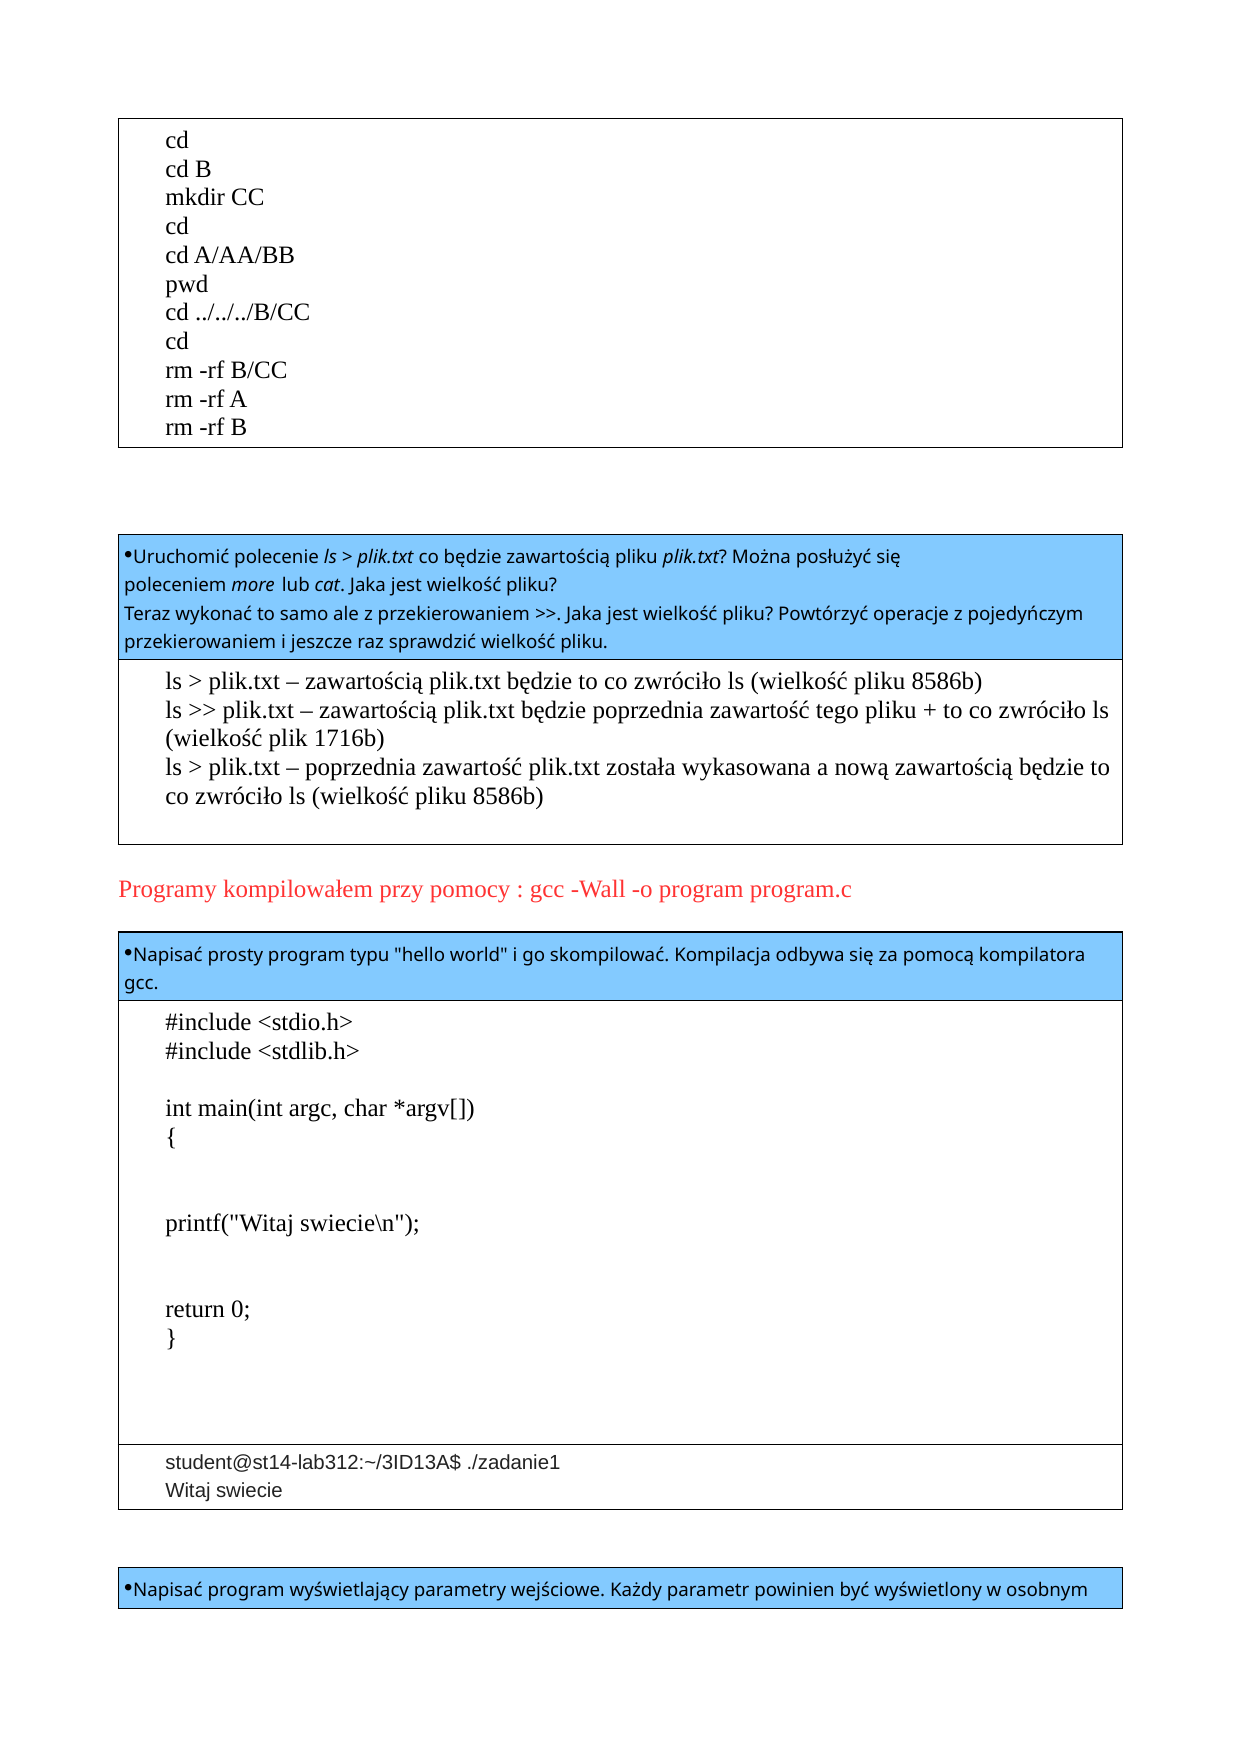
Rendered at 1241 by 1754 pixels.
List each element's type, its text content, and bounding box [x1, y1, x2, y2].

table_cell cd cd B mkdir CC cd cd A/AA/BB pwd cd ../../../B/CC cd rm -rf B/CC rm -rf A rm -rf B [119, 119, 1122, 447]
table_cell student@st14-lab312:~/3ID13A$ ./zadanie1 Witaj swiecie [119, 1445, 1122, 1508]
table_header Uruchomić polecenie ls > plik.txt co będzie zawartością pliku plik.txt? Można posłużyć się poleceniem more lub cat. Jaka jest wielkość pliku? Teraz wykonać to samo ale z przekierowaniem >>. Jaka jest wielkość pliku? Powtórzyć operacje z pojedyńczym przekierowaniem i jeszcze raz sprawdzić wielkość pliku. [119, 535, 1122, 659]
table_header Napisać program wyświetlający parametry wejściowe. Każdy parametr powinien być wyświetlony w osobnym [119, 1568, 1122, 1608]
table_cell ls > plik.txt – zawartością plik.txt będzie to co zwróciło ls (wielkość pliku 8586b) ls >> plik.txt – zawartością plik.txt będzie poprzednia zawartość tego pliku + to co zwróciło ls (wielkość plik 1716b) ls > plik.txt – poprzednia zawartość plik.txt została wykasowana a nową zawartością będzie to co zwróciło ls (wielkość pliku 8586b) [119, 660, 1122, 844]
table_header Napisać prosty program typu "hello world" i go skompilować. Kompilacja odbywa się za pomocą kompilatora gcc. [119, 933, 1122, 1000]
text Programy kompilowałem przy pomocy : gcc -Wall -o program program.c [118, 874, 1122, 903]
table_cell #include <stdio.h> #include <stdlib.h> int main(int argc, char *argv[]) { printf("Witaj swiecie\n"); return 0; } [119, 1001, 1122, 1444]
